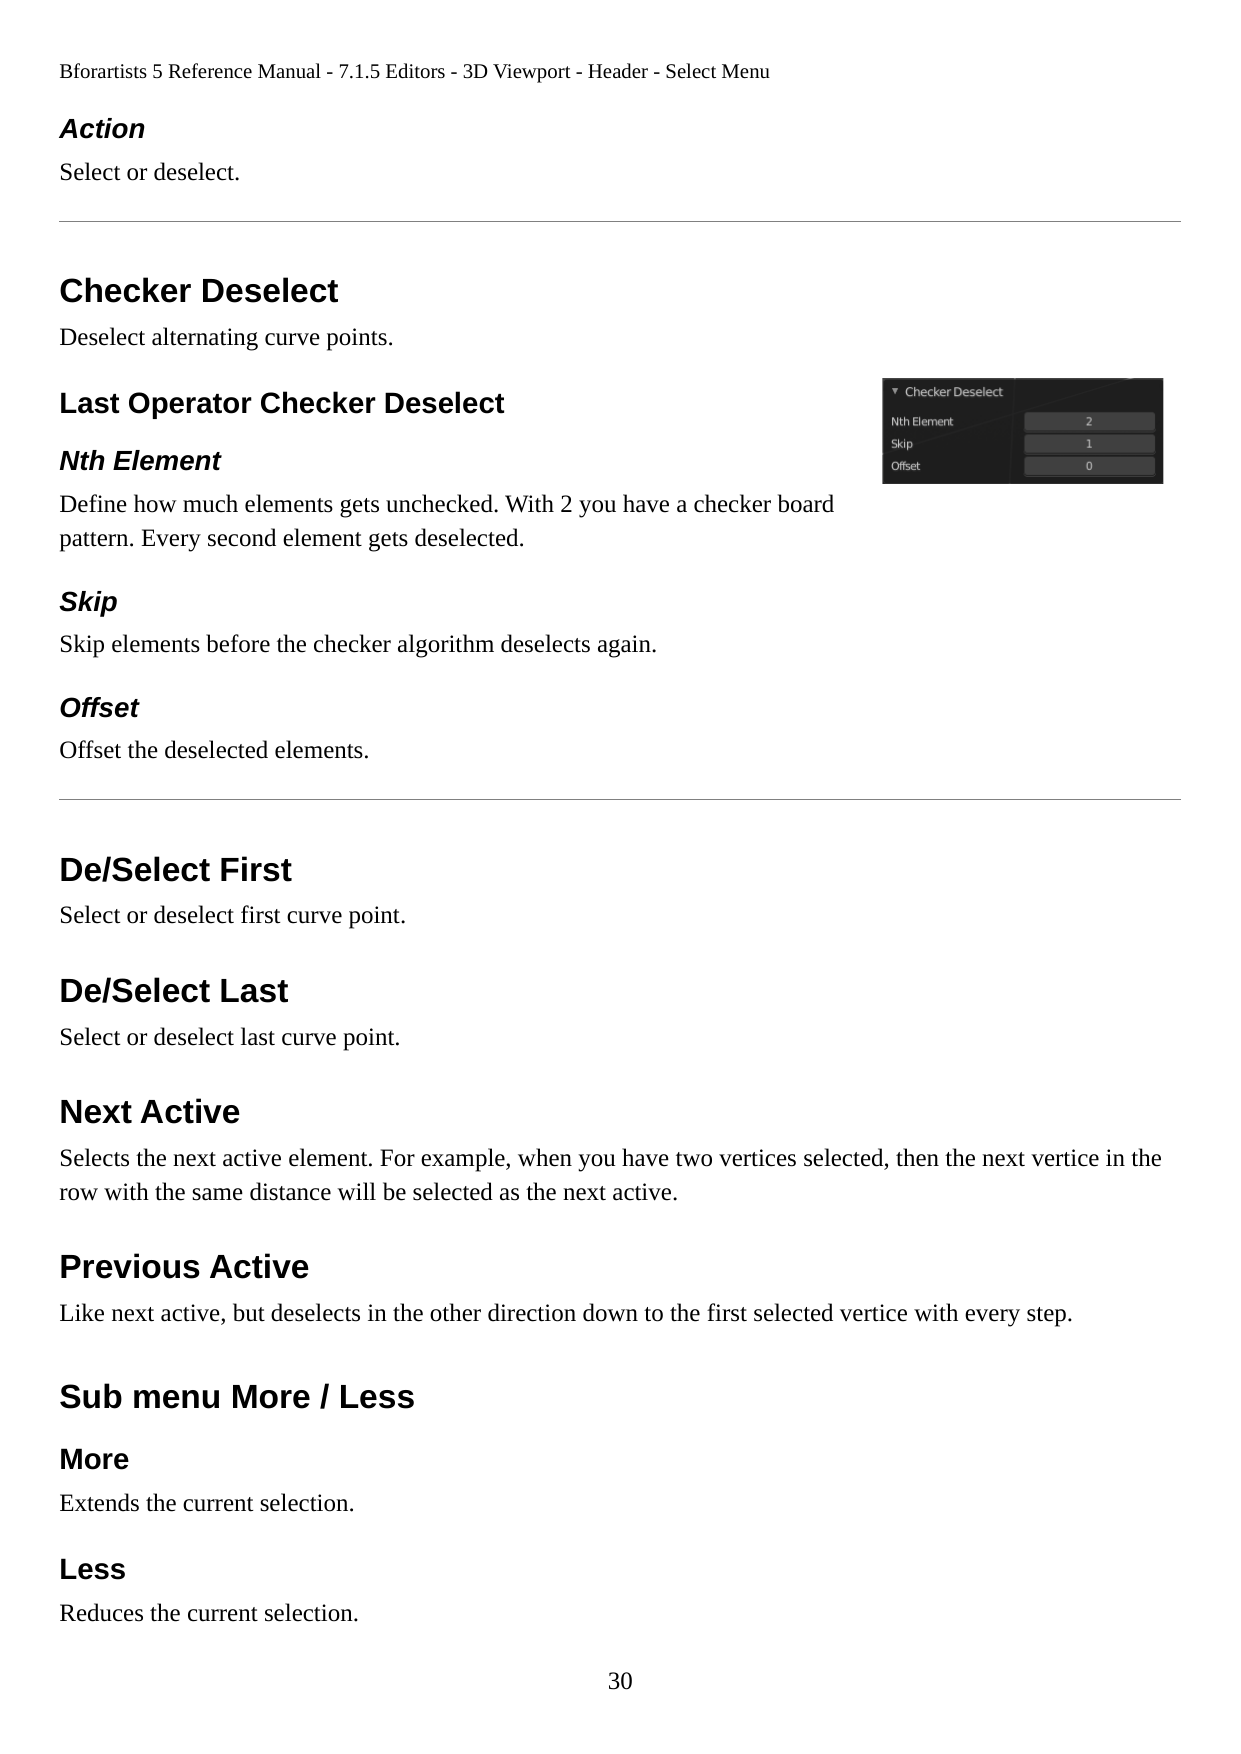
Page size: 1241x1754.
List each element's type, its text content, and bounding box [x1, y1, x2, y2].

text Reduces the current selection. [59, 1598, 1181, 1627]
subtitle [1164, 444, 1181, 476]
picture [882, 378, 1164, 484]
subtitle More [59, 1442, 1181, 1476]
subtitle Less [59, 1552, 1181, 1586]
subtitle Action [59, 113, 1181, 144]
text Skip elements before the checker algorithm deselects again. [59, 629, 1181, 658]
subtitle Skip [59, 585, 1181, 617]
text Extends the current selection. [59, 1488, 1181, 1517]
text Offset the deselected elements. [59, 735, 1181, 764]
text Selects the next active element. For example, when you have two vertices selected, then the next vertice in the row with the same distance will be selected as the next active. [59, 1143, 1181, 1206]
text Like next active, but deselects in the other direction down to the first selected vertice with every step. [59, 1298, 1181, 1327]
subtitle Next Active [59, 1091, 1181, 1130]
text Select or deselect last curve point. [59, 1022, 1181, 1050]
subtitle Last Operator Checker Deselect [59, 386, 882, 419]
subtitle Checker Deselect [59, 271, 1181, 310]
subtitle Previous Active [59, 1247, 1181, 1286]
subtitle De/Select First [59, 849, 1181, 888]
subtitle De/Select Last [59, 970, 1181, 1009]
text Define how much elements gets unchecked. With 2 you have a checker board pattern. Every second element gets deselected. [59, 489, 1181, 552]
text Deselect alternating curve points. [59, 322, 1181, 351]
text Select or deselect. [59, 157, 1181, 186]
subtitle Offset [59, 691, 1181, 723]
subtitle Sub menu More / Less [59, 1376, 1181, 1415]
subtitle Nth Element [59, 444, 882, 476]
text Select or deselect first curve point. [59, 901, 1181, 929]
